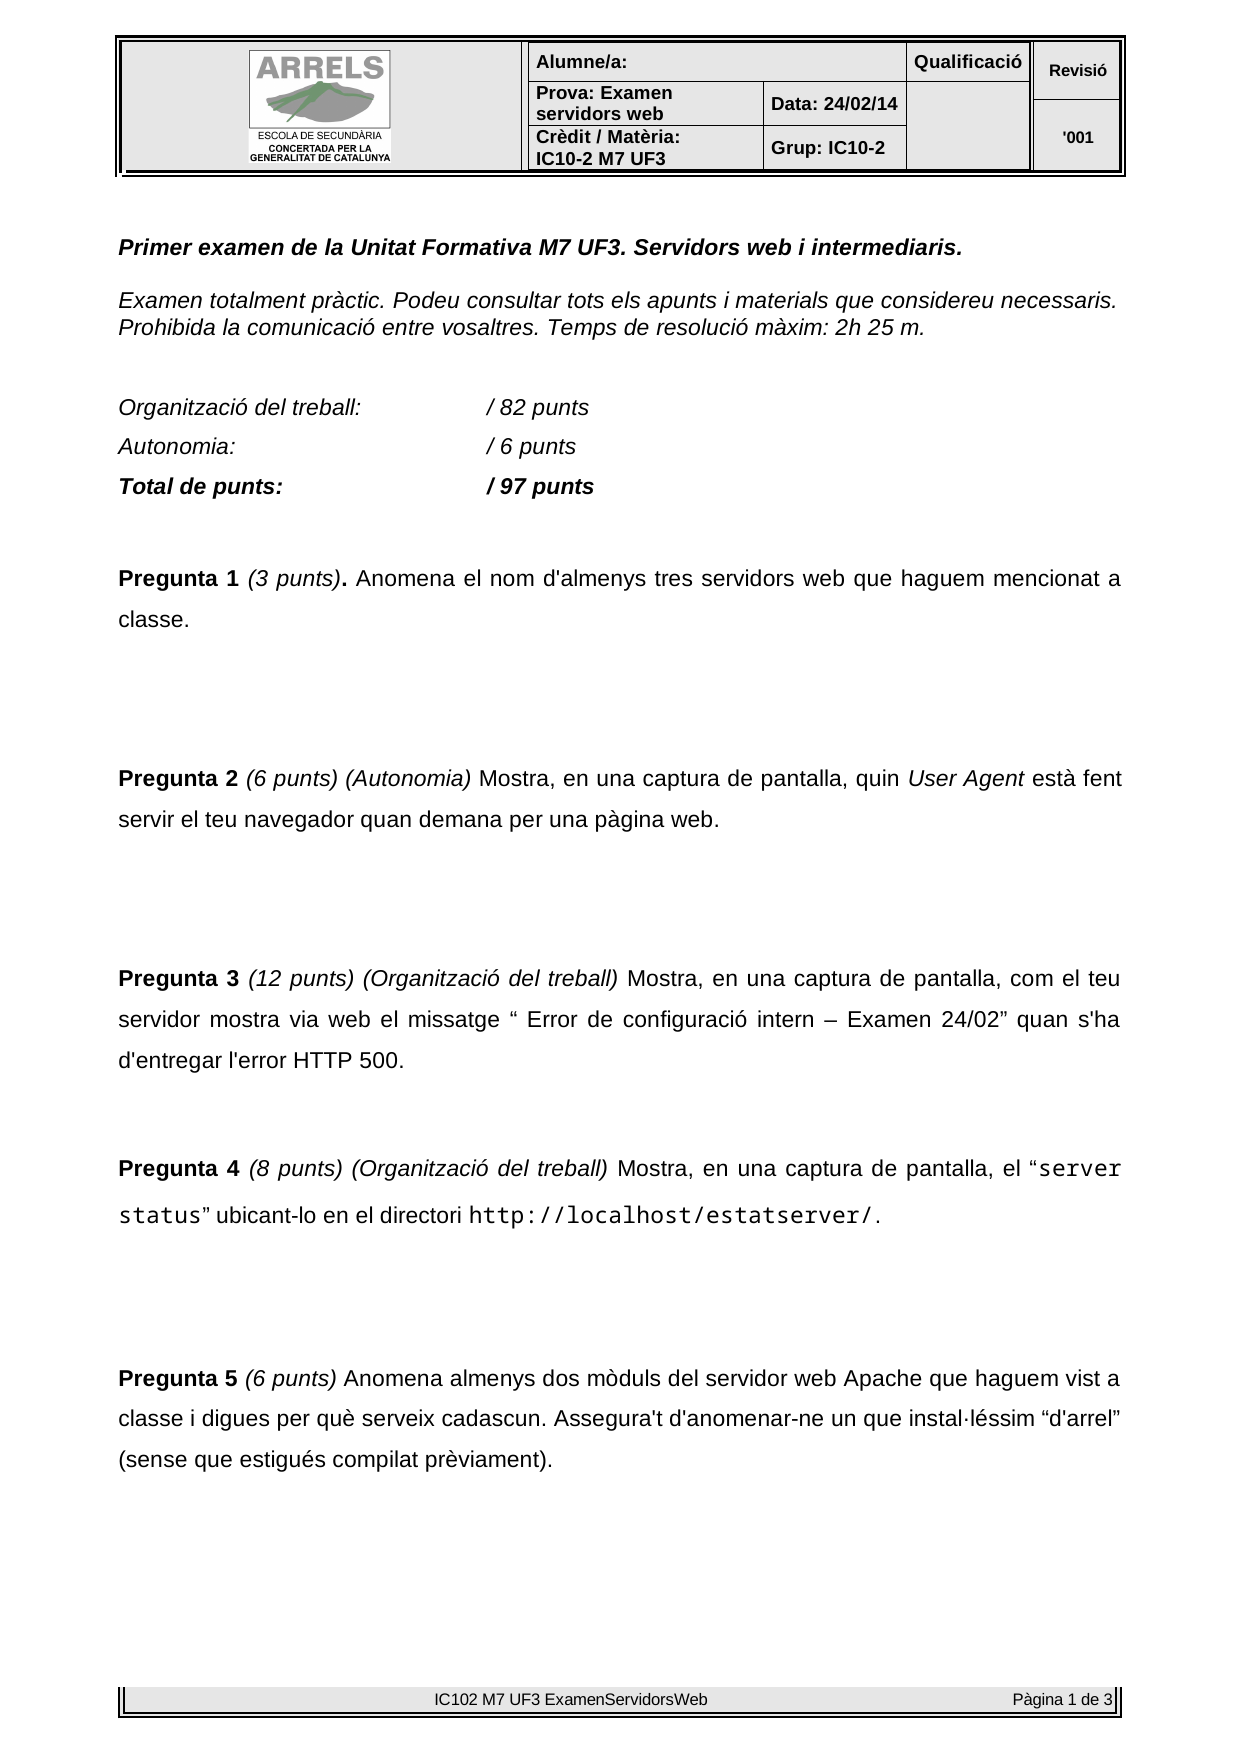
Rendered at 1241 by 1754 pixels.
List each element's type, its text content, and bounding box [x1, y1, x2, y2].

text Organització del treball: / 82 punts [118, 393, 1122, 420]
text Autonomia: / 6 punts [118, 432, 1122, 459]
text Total de punts: / 97 punts [118, 472, 1122, 499]
text Primer examen de la Unitat Formativa M7 UF3. Servidors web i intermediaris. [118, 233, 1122, 261]
text Examen totalment pràctic. Podeu consultar tots els apunts i materials que considereu necessaris. Prohibida la comunicació entre vosaltres. Temps de resolució màxim: 2h 25 m. [118, 287, 1122, 341]
text Pregunta 1 (3 punts). Anomena el nom d'almenys tres servidors web que haguem mencionat a classe. [118, 565, 1122, 632]
text Pregunta 4 (8 punts) (Organització del treball) Mostra, en una captura de pantalla, el “server status” ubicant-lo en el directori http://localhost/estatserver/. [118, 1152, 1122, 1230]
text Pregunta 5 (6 punts) Anomena almenys dos mòduls del servidor web Apache que haguem vist a classe i digues per què serveix cadascun. Assegura't d'anomenar-ne un que instal·léssim “d'arrel” (sense que estigués compilat prèviament). [118, 1364, 1122, 1472]
text Pregunta 2 (6 punts) (Autonomia) Mostra, en una captura de pantalla, quin User Agent està fent servir el teu navegador quan demana per una pàgina web. [118, 765, 1122, 832]
text Pregunta 3 (12 punts) (Organització del treball) Mostra, en una captura de pantalla, com el teu servidor mostra via web el missatge “ Error de configuració intern – Examen 24/02” quan s'ha d'entregar l'error HTTP 500. [118, 965, 1122, 1073]
picture [248, 50, 391, 163]
